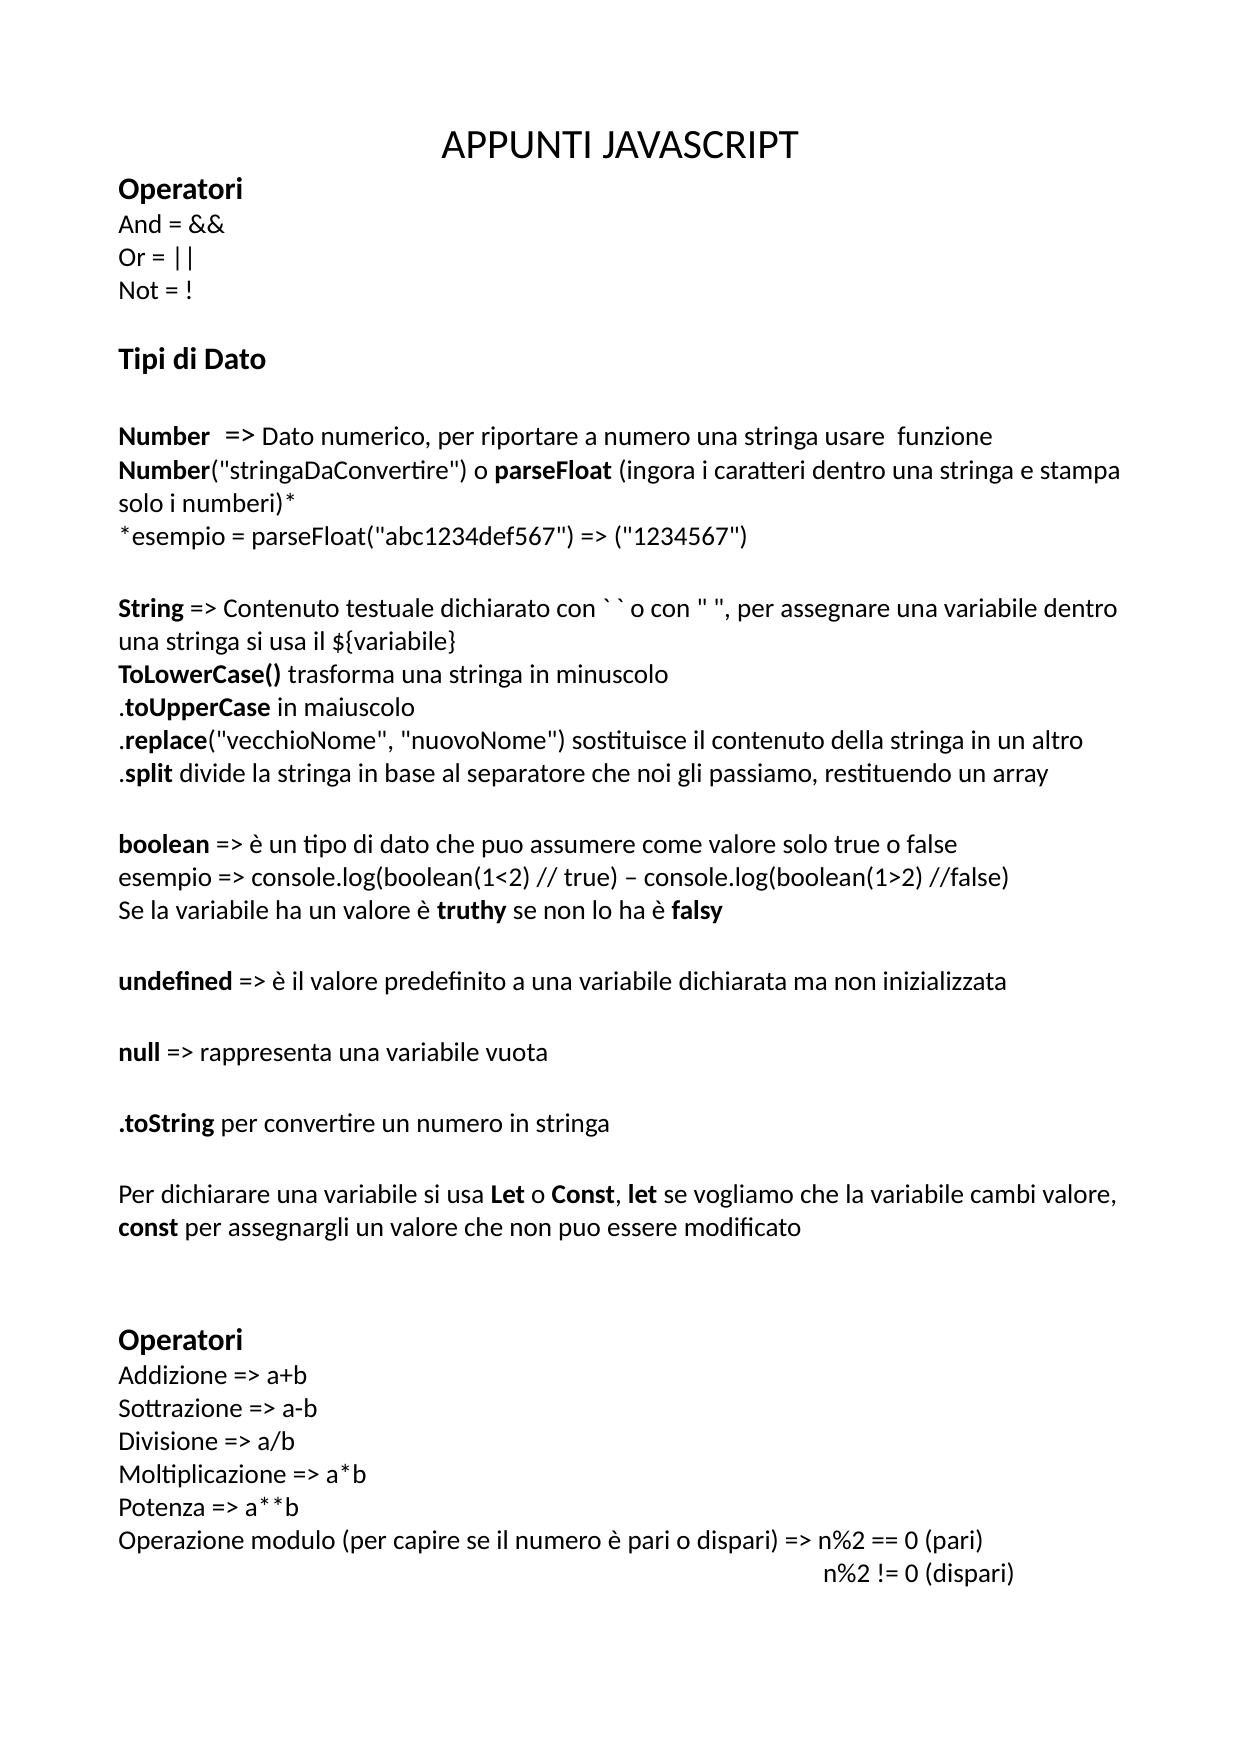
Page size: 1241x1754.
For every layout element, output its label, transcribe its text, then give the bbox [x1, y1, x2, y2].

text .replace("vecchioNome", "nuovoNome") sostituisce il contenuto della stringa in un altro [118, 723, 1122, 756]
text Per dichiarare una variabile si usa Let o Const, let se vogliamo che la variabile cambi valore, const per assegnargli un valore che non puo essere modificato [118, 1178, 1122, 1244]
text undefined => è il valore predefinito a una variabile dichiarata ma non inizializzata [118, 964, 1122, 997]
text esempio => console.log(boolean(1<2) // true) – console.log(boolean(1>2) //false) [118, 860, 1122, 893]
text Or = || [118, 240, 1122, 273]
text Addizione => a+b [118, 1358, 1122, 1391]
text Se la variabile ha un valore è truthy se non lo ha è falsy [118, 893, 1122, 926]
text Operatori [118, 1320, 1122, 1358]
text String => Contenuto testuale dichiarato con ` ` o con " ", per assegnare una variabile dentro una stringa si usa il ${variabile} [118, 591, 1122, 657]
text .split divide la stringa in base al separatore che noi gli passiamo, restituendo un array [118, 756, 1122, 789]
text .toUpperCase in maiuscolo [118, 690, 1122, 723]
text n%2 != 0 (dispari) [118, 1556, 1122, 1589]
text Sottrazione => a-b [118, 1391, 1122, 1424]
text Operatori [118, 169, 1122, 207]
text Not = ! [118, 273, 1122, 306]
text ToLowerCase() trasforma una stringa in minuscolo [118, 657, 1122, 690]
text Operazione modulo (per capire se il numero è pari o dispari) => n%2 == 0 (pari) [118, 1523, 1122, 1556]
text Moltiplicazione => a*b [118, 1457, 1122, 1490]
text Potenza => a**b [118, 1490, 1122, 1523]
text Number => Dato numerico, per riportare a numero una stringa usare funzione Number("stringaDaConvertire") o parseFloat (ingora i caratteri dentro una stringa e stampa solo i numberi)* [118, 415, 1122, 519]
text null => rappresenta una variabile vuota [118, 1035, 1122, 1068]
text .toString per convertire un numero in stringa [118, 1106, 1122, 1139]
text Divisione => a/b [118, 1424, 1122, 1457]
text boolean => è un tipo di dato che puo assumere come valore solo true o false [118, 827, 1122, 860]
text *esempio = parseFloat("abc1234def567") => ("1234567") [118, 519, 1122, 553]
text And = && [118, 207, 1122, 240]
text Tipi di Dato [118, 339, 1122, 377]
text APPUNTI JAVASCRIPT [118, 118, 1122, 169]
